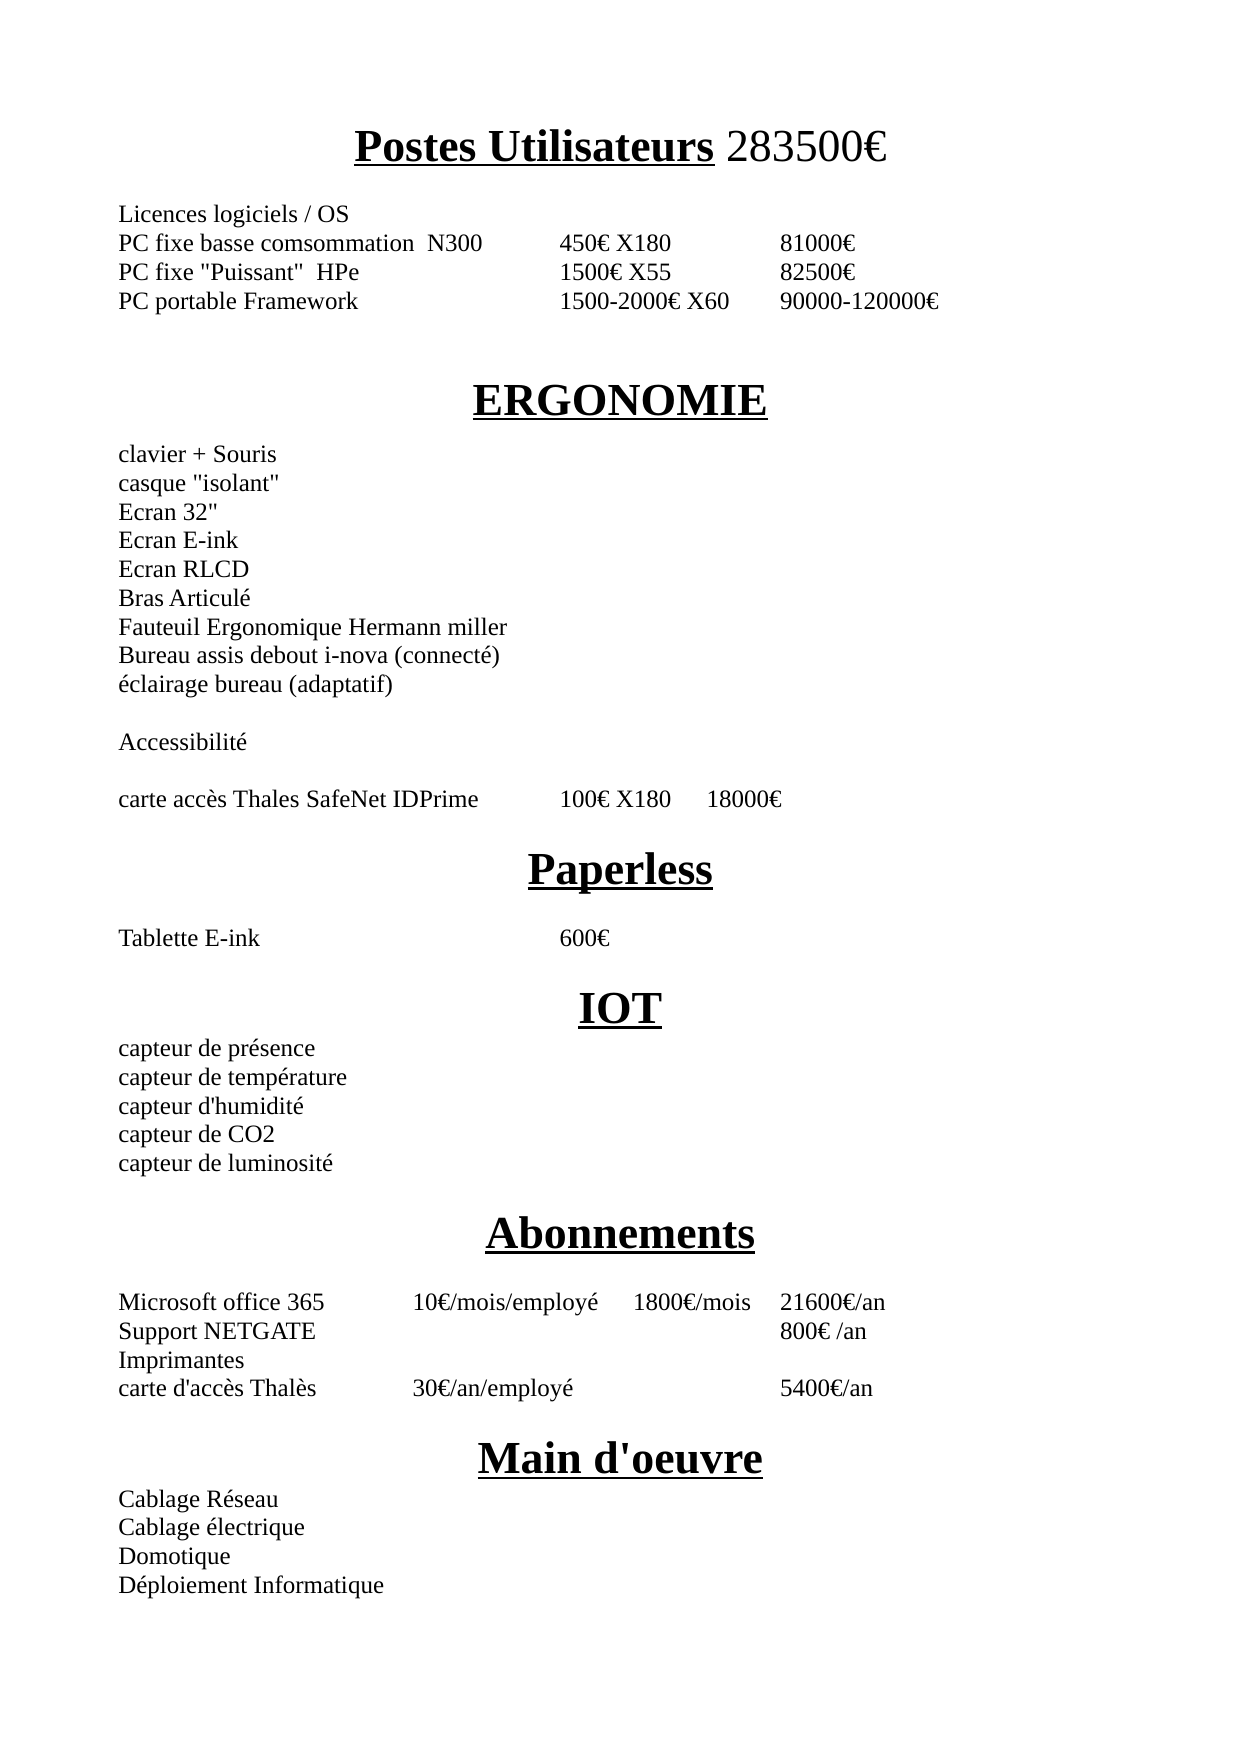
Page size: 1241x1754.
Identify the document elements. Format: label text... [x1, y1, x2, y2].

text Bureau assis debout i-nova (connecté) [118, 640, 1122, 669]
text Domotique [118, 1541, 1122, 1570]
text Cablage Réseau [118, 1484, 1122, 1512]
text Tablette E-ink 600€ [118, 923, 1122, 952]
text PC fixe "Puissant" HPe 1500€ X55 82500€ [118, 257, 1122, 286]
text Licences logiciels / OS [118, 199, 1122, 228]
text Fauteuil Ergonomique Hermann miller [118, 612, 1122, 640]
text Bras Articulé [118, 583, 1122, 612]
text Support NETGATE 800€ /an [118, 1316, 1122, 1345]
text Abonnements [118, 1206, 1122, 1258]
text Cablage électrique [118, 1512, 1122, 1541]
text capteur de présence [118, 1033, 1122, 1062]
text Paperless [118, 842, 1122, 894]
text capteur d'humidité [118, 1091, 1122, 1119]
text Ecran E-ink [118, 525, 1122, 554]
text casque "isolant" [118, 468, 1122, 497]
text Ecran 32" [118, 497, 1122, 525]
text Ecran RLCD [118, 554, 1122, 583]
text Accessibilité [118, 727, 1122, 755]
text carte d'accès Thalès 30€/an/employé 5400€/an [118, 1373, 1122, 1402]
text PC fixe basse comsommation N300 450€ X180 81000€ [118, 228, 1122, 257]
text capteur de luminosité [118, 1148, 1122, 1177]
text Main d'oeuvre [118, 1431, 1122, 1484]
text clavier + Souris [118, 439, 1122, 468]
text IOT [118, 981, 1122, 1033]
text Postes Utilisateurs 283500€ [118, 118, 1122, 171]
text capteur de température [118, 1062, 1122, 1091]
text éclairage bureau (adaptatif) [118, 669, 1122, 698]
text Imprimantes [118, 1345, 1122, 1373]
text Microsoft office 365 10€/mois/employé 1800€/mois 21600€/an [118, 1287, 1122, 1316]
text Déploiement Informatique [118, 1570, 1122, 1599]
text carte accès Thales SafeNet IDPrime 100€ X180 18000€ [118, 784, 1122, 813]
text capteur de CO2 [118, 1119, 1122, 1148]
text ERGONOMIE [118, 372, 1122, 425]
text PC portable Framework 1500-2000€ X60 90000-120000€ [118, 286, 1122, 314]
